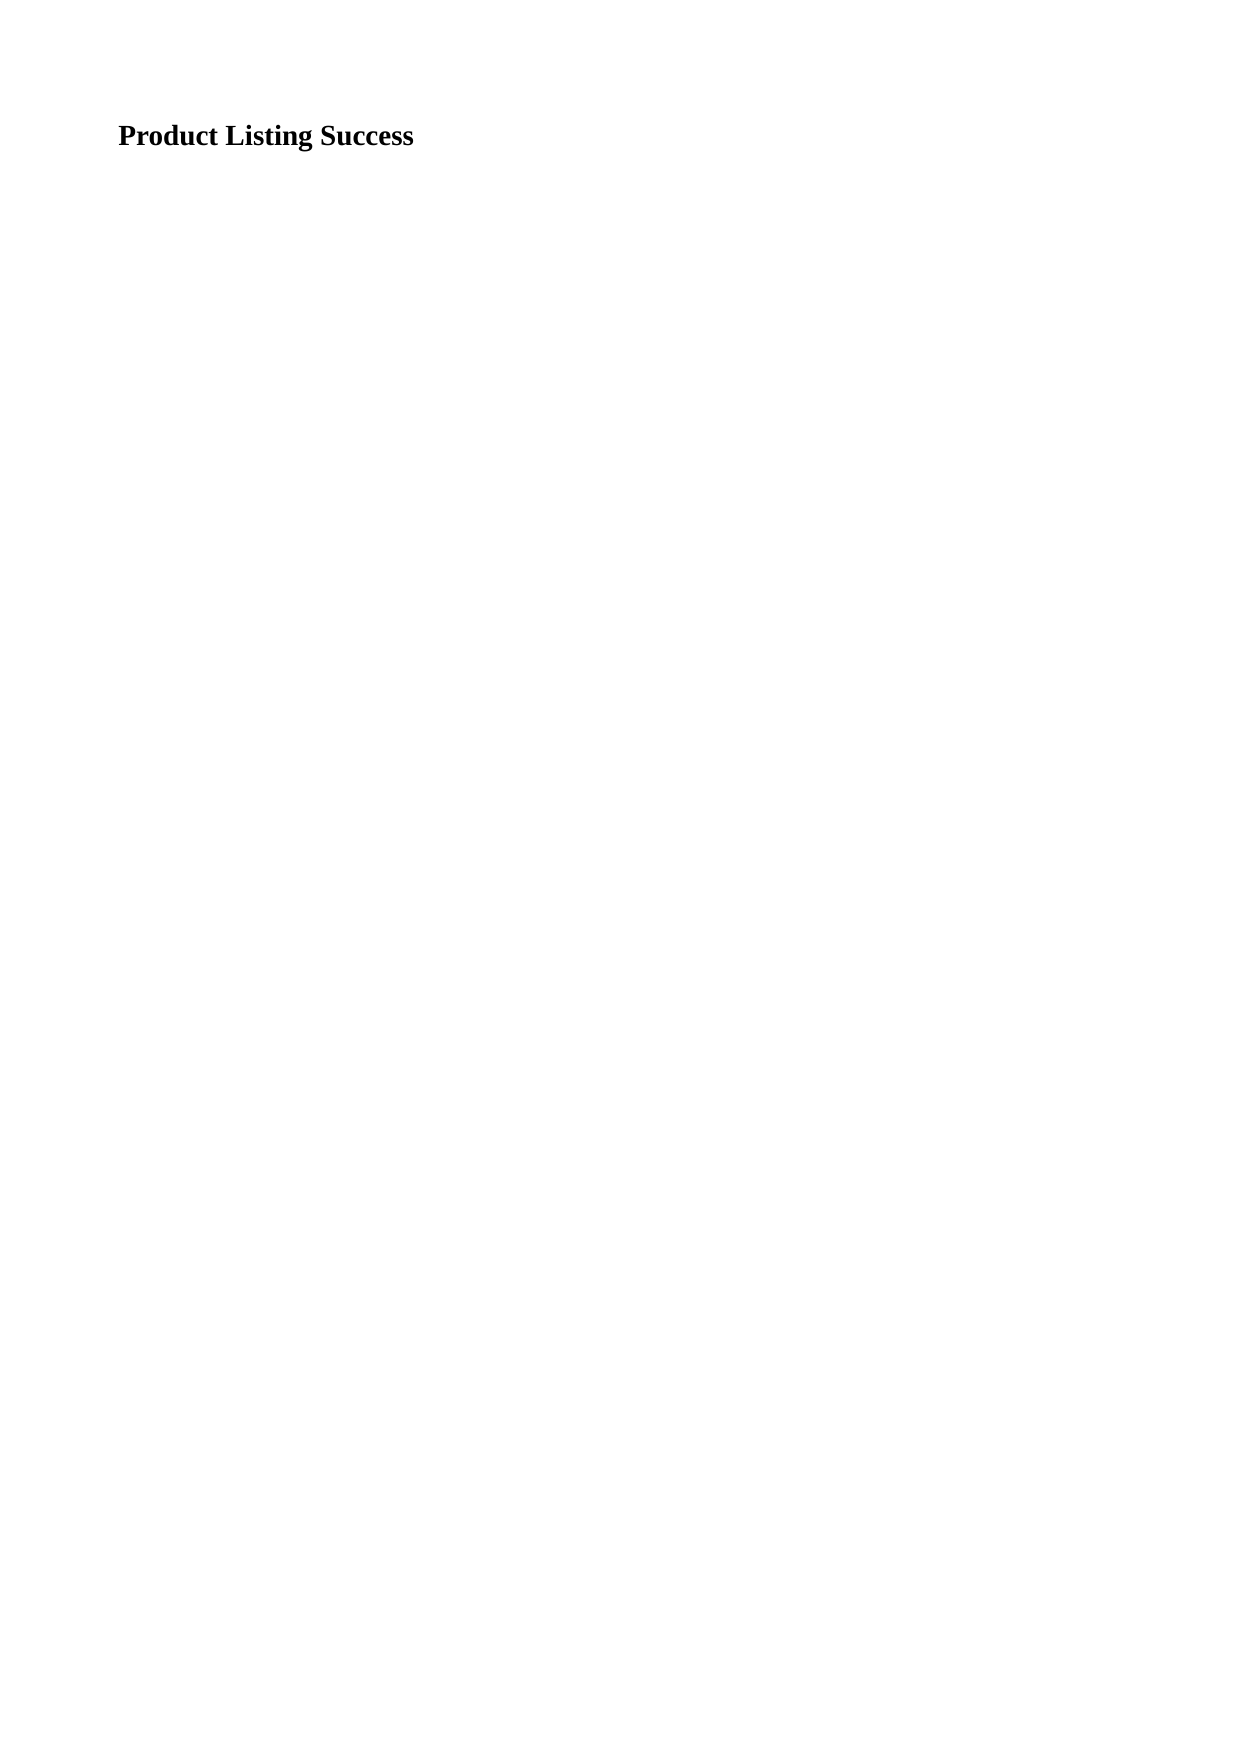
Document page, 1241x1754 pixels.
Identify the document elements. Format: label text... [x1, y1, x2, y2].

text Product Listing Success [118, 118, 1122, 152]
